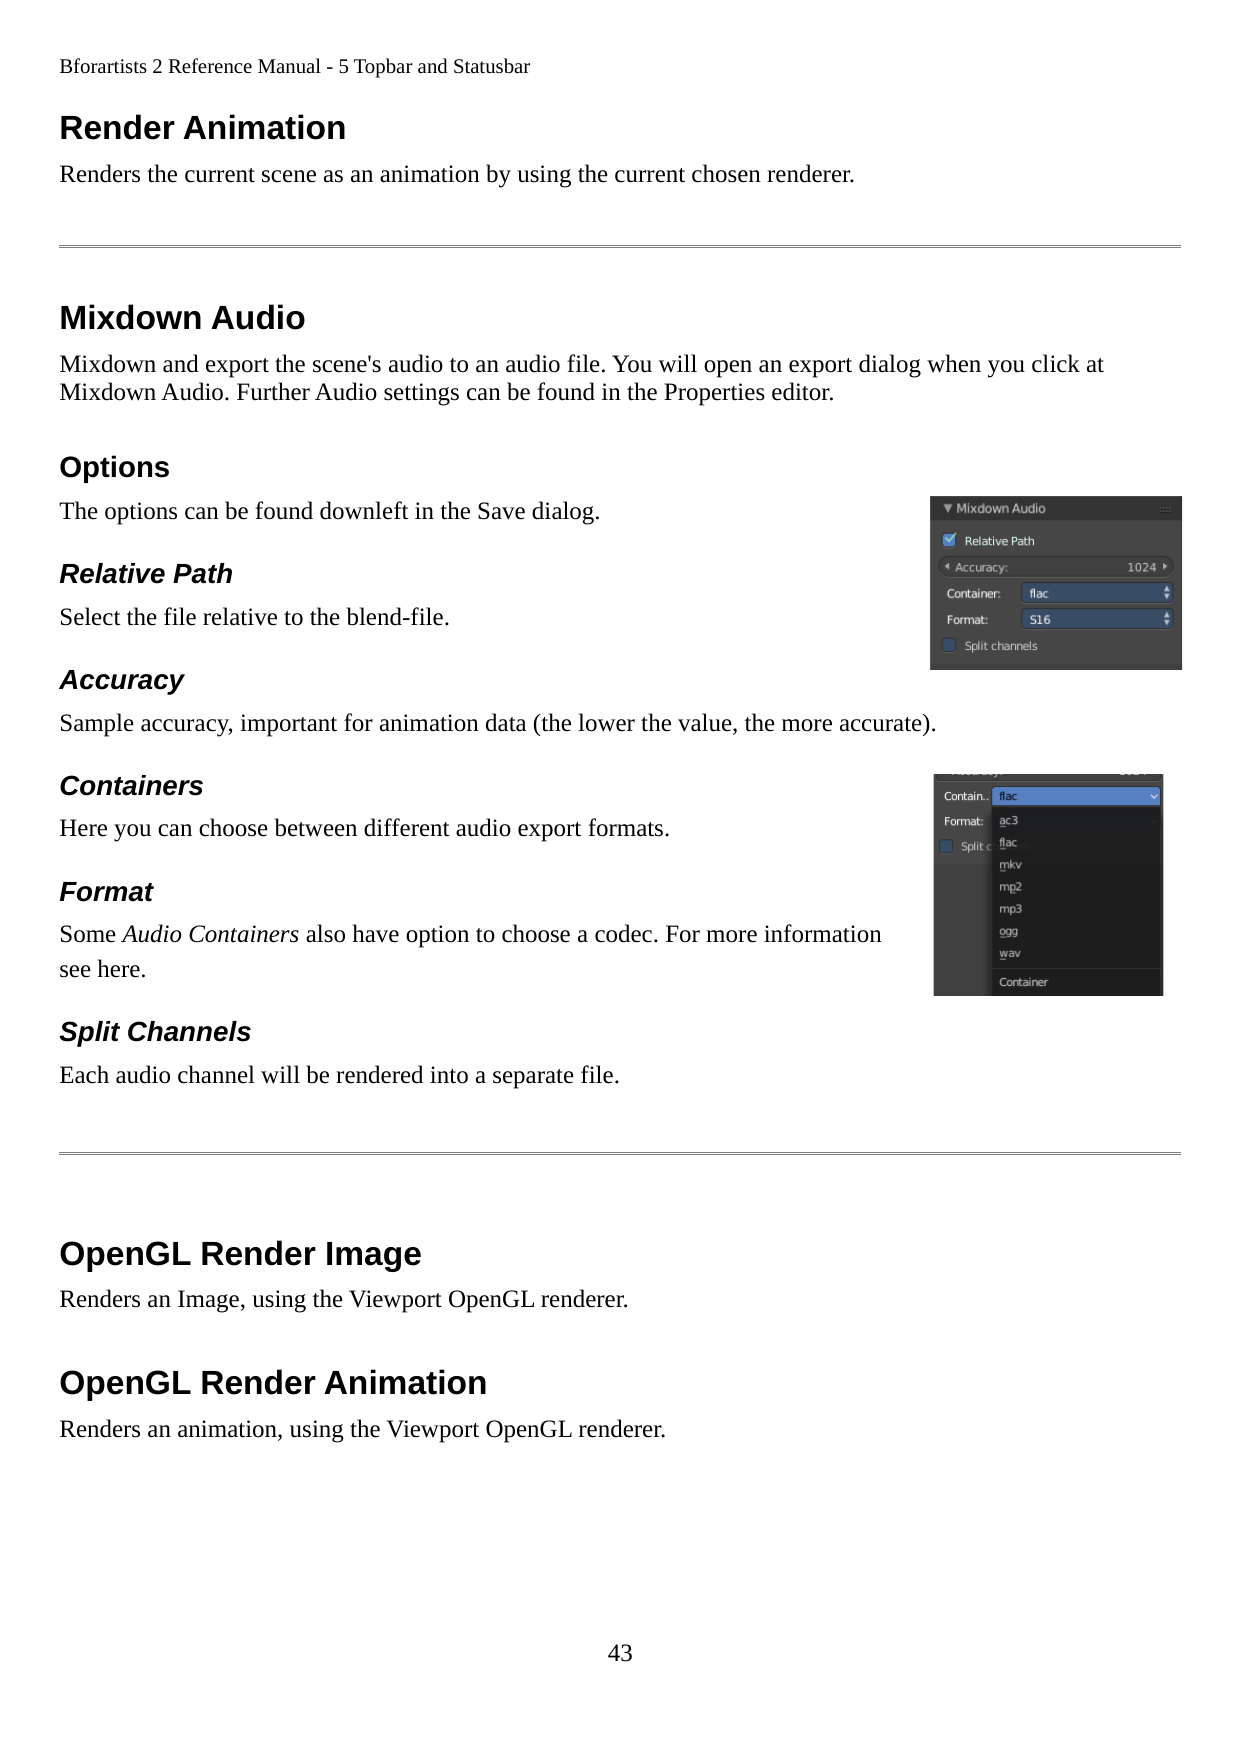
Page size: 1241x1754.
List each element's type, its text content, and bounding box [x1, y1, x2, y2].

text Sample accuracy, important for animation data (the lower the value, the more accurate). [59, 708, 1181, 736]
subtitle Split Channels [59, 1016, 1181, 1047]
subtitle Mixdown Audio [59, 297, 1181, 336]
text Mixdown and export the scene's audio to an audio file. You will open an export dialog when you click at Mixdown Audio. Further Audio settings can be found in the Properties editor. [59, 349, 1181, 406]
subtitle Render Animation [59, 107, 1181, 146]
text Select the file relative to the blend-file. [59, 602, 929, 630]
text The options can be found downleft in the Save dialog. [59, 496, 929, 524]
subtitle [1164, 875, 1181, 907]
text Renders the current scene as an animation by using the current chosen renderer. [59, 159, 1181, 187]
subtitle Relative Path [59, 557, 929, 589]
subtitle Options [59, 449, 1181, 483]
subtitle OpenGL Render Animation [59, 1363, 1181, 1402]
text Renders an Image, using the Viewport OpenGL renderer. [59, 1284, 1181, 1313]
picture [929, 496, 1183, 670]
text Some Audio Containers also have option to choose a codec. For more information see here. [59, 919, 933, 983]
subtitle Accuracy [59, 663, 1181, 695]
text Renders an animation, using the Viewport OpenGL renderer. [59, 1414, 1181, 1443]
subtitle Containers [59, 769, 1181, 801]
text Each audio channel will be rendered into a separate file. [59, 1060, 1181, 1089]
subtitle Format [59, 875, 933, 907]
picture [933, 774, 1164, 996]
text Here you can choose between different audio export formats. [59, 813, 933, 842]
subtitle OpenGL Render Image [59, 1233, 1181, 1272]
